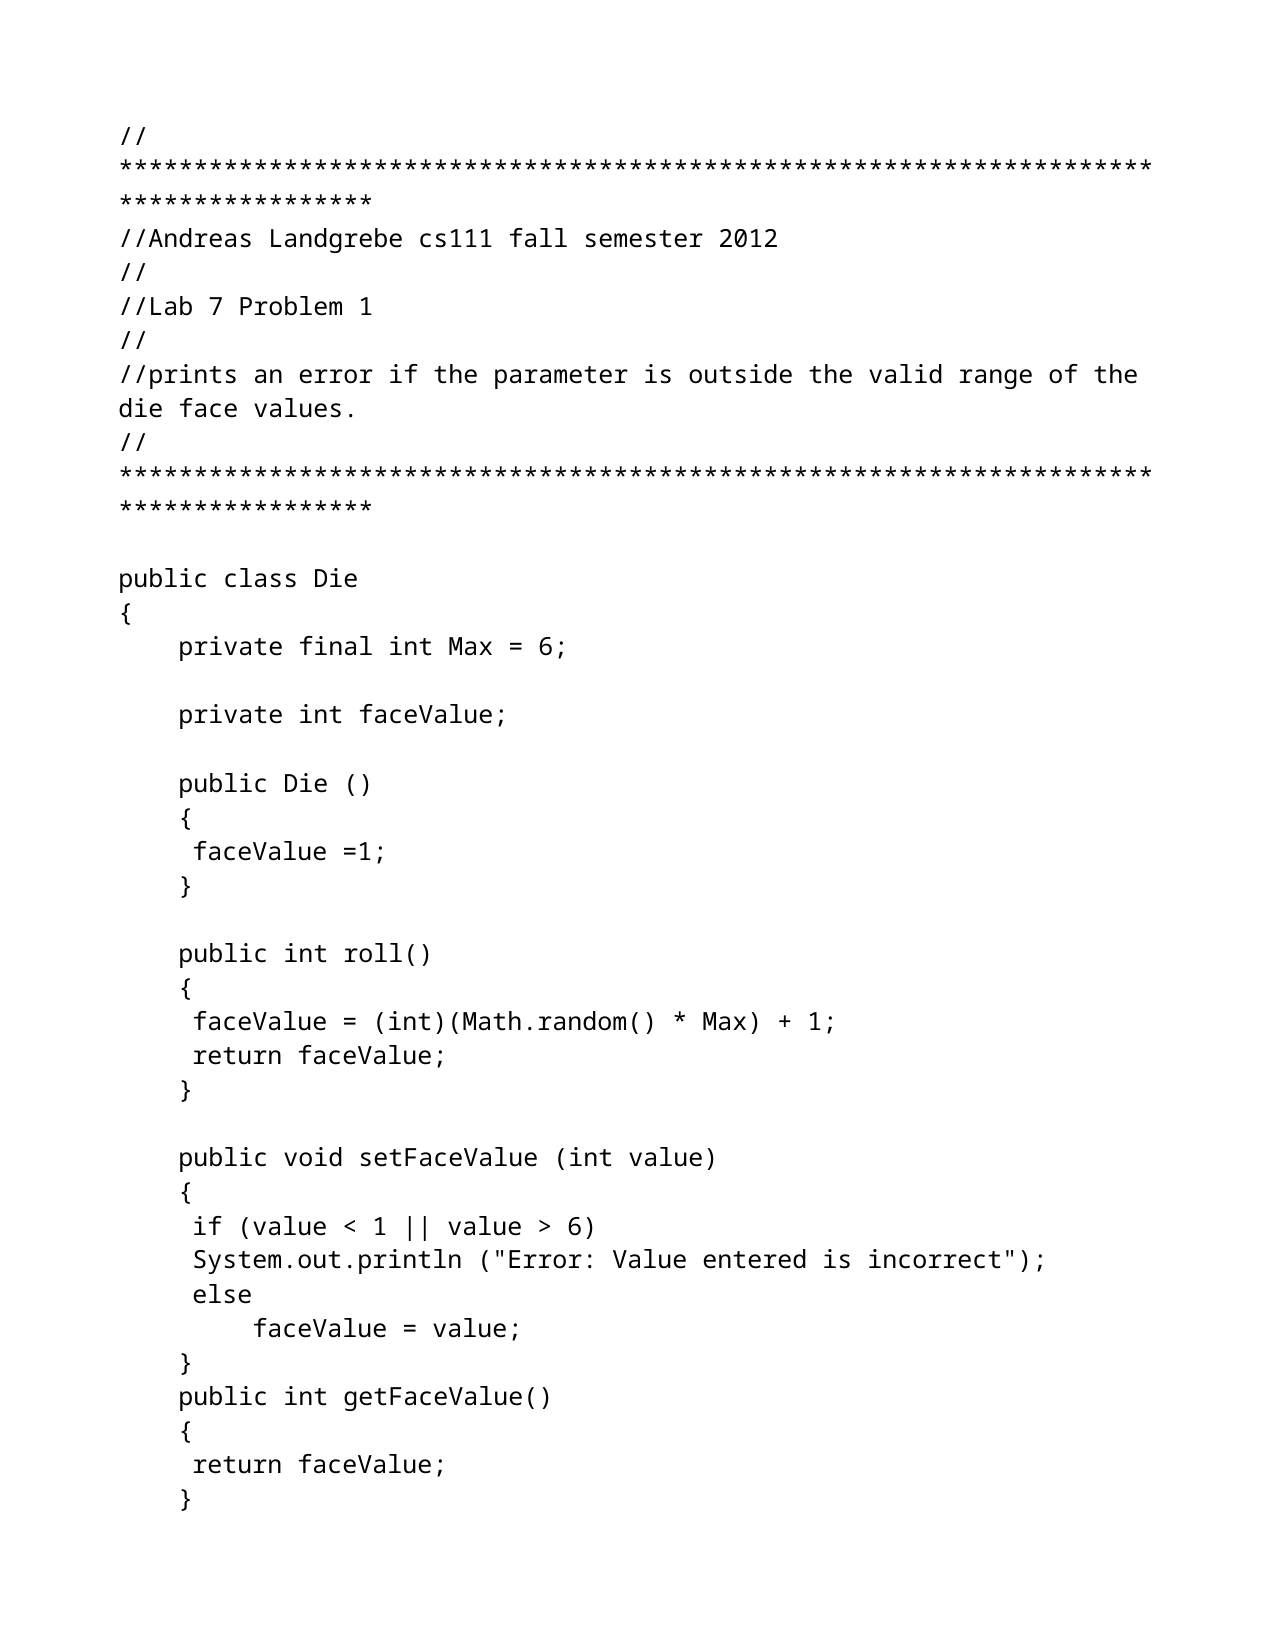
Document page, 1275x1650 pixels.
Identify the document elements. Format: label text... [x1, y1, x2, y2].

text { [118, 1412, 1157, 1447]
text public class Die [118, 561, 1157, 595]
text //************************************************************************************** [118, 425, 1157, 527]
text } [118, 1481, 1157, 1515]
text //************************************************************************************** [118, 118, 1157, 220]
text //prints an error if the parameter is outside the valid range of the die face values. [118, 357, 1157, 425]
text { [118, 970, 1157, 1004]
text { [118, 1174, 1157, 1208]
text } [118, 867, 1157, 902]
text //Andreas Landgrebe cs111 fall semester 2012 [118, 220, 1157, 254]
text return faceValue; [118, 1038, 1157, 1072]
text else [118, 1276, 1157, 1310]
text // [118, 322, 1157, 357]
text faceValue =1; [118, 833, 1157, 867]
text return faceValue; [118, 1447, 1157, 1481]
text } [118, 1344, 1157, 1378]
text // [118, 254, 1157, 288]
text } [118, 1072, 1157, 1106]
text System.out.println ("Error: Value entered is incorrect"); [118, 1242, 1157, 1276]
text if (value < 1 || value > 6) [118, 1208, 1157, 1242]
text public int roll() [118, 936, 1157, 970]
text private final int Max = 6; [118, 629, 1157, 663]
text { [118, 595, 1157, 629]
text //Lab 7 Problem 1 [118, 288, 1157, 322]
text public Die () [118, 765, 1157, 799]
text faceValue = value; [118, 1310, 1157, 1344]
text public int getFaceValue() [118, 1378, 1157, 1412]
text faceValue = (int)(Math.random() * Max) + 1; [118, 1004, 1157, 1038]
text private int faceValue; [118, 697, 1157, 731]
text { [118, 799, 1157, 833]
text public void setFaceValue (int value) [118, 1140, 1157, 1174]
